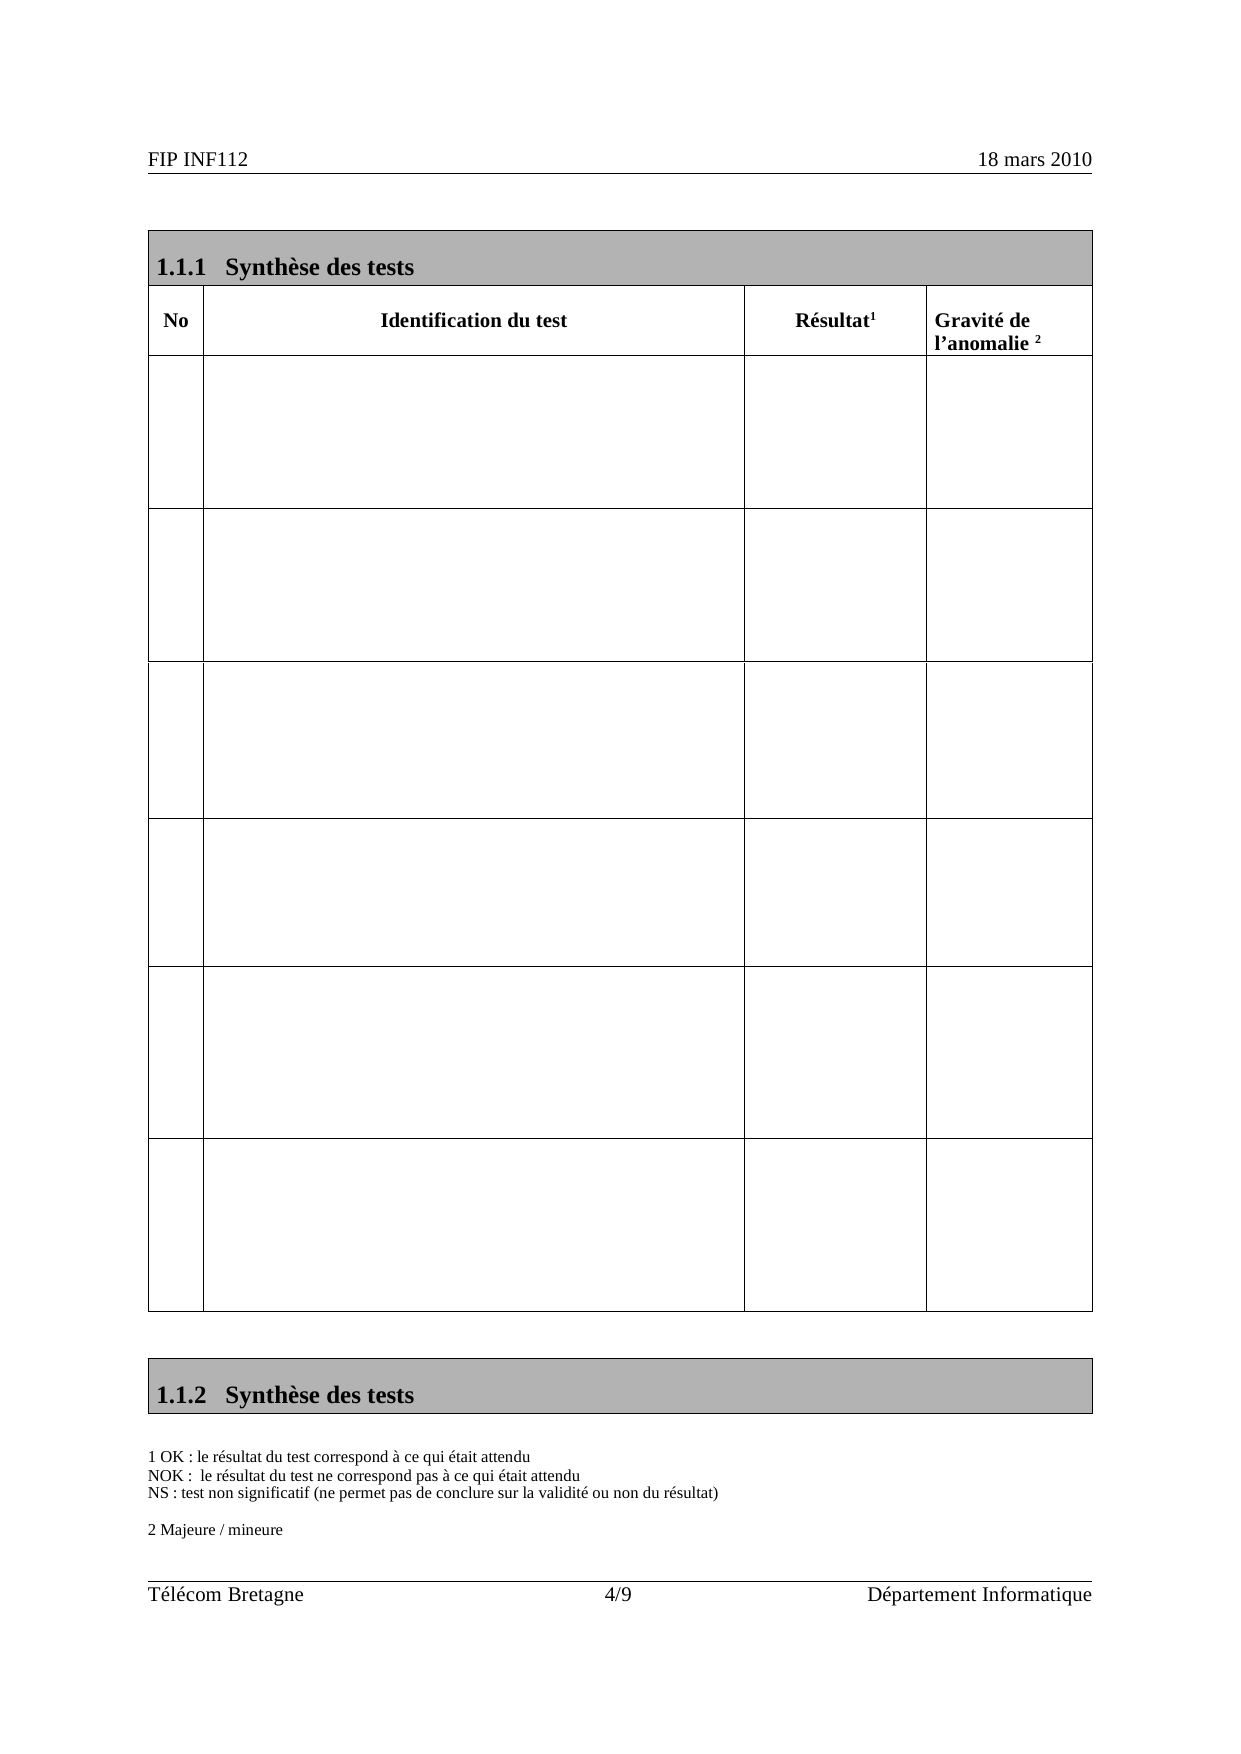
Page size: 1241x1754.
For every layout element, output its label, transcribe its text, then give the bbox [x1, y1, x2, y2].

table_cell [927, 509, 1092, 661]
table_cell [927, 1139, 1092, 1311]
table_cell [745, 663, 926, 818]
table_cell [204, 663, 744, 818]
table_cell [204, 509, 744, 661]
table_header Synthèse des tests [149, 231, 1092, 285]
table_cell No [149, 286, 203, 355]
table_cell [149, 356, 203, 508]
table_cell Gravité de l’anomalie [927, 286, 1092, 355]
table_cell [745, 967, 926, 1138]
table_cell Identification du test [204, 286, 744, 355]
table_cell [204, 967, 744, 1138]
table_cell [745, 819, 926, 966]
table_cell Résultat [745, 286, 926, 355]
table_cell [927, 663, 1092, 818]
table_cell [745, 1139, 926, 1311]
table_cell [927, 356, 1092, 508]
table_header Synthèse des tests [149, 1359, 1092, 1413]
table_cell [149, 967, 203, 1138]
table_cell [204, 1139, 744, 1311]
table_cell [745, 509, 926, 661]
table_cell [204, 356, 744, 508]
table_cell [149, 509, 203, 661]
table_cell [927, 819, 1092, 966]
table_cell [927, 967, 1092, 1138]
table_cell [149, 819, 203, 966]
table_cell [204, 819, 744, 966]
table_cell [745, 356, 926, 508]
table_cell [149, 663, 203, 818]
table_cell [149, 1139, 203, 1311]
